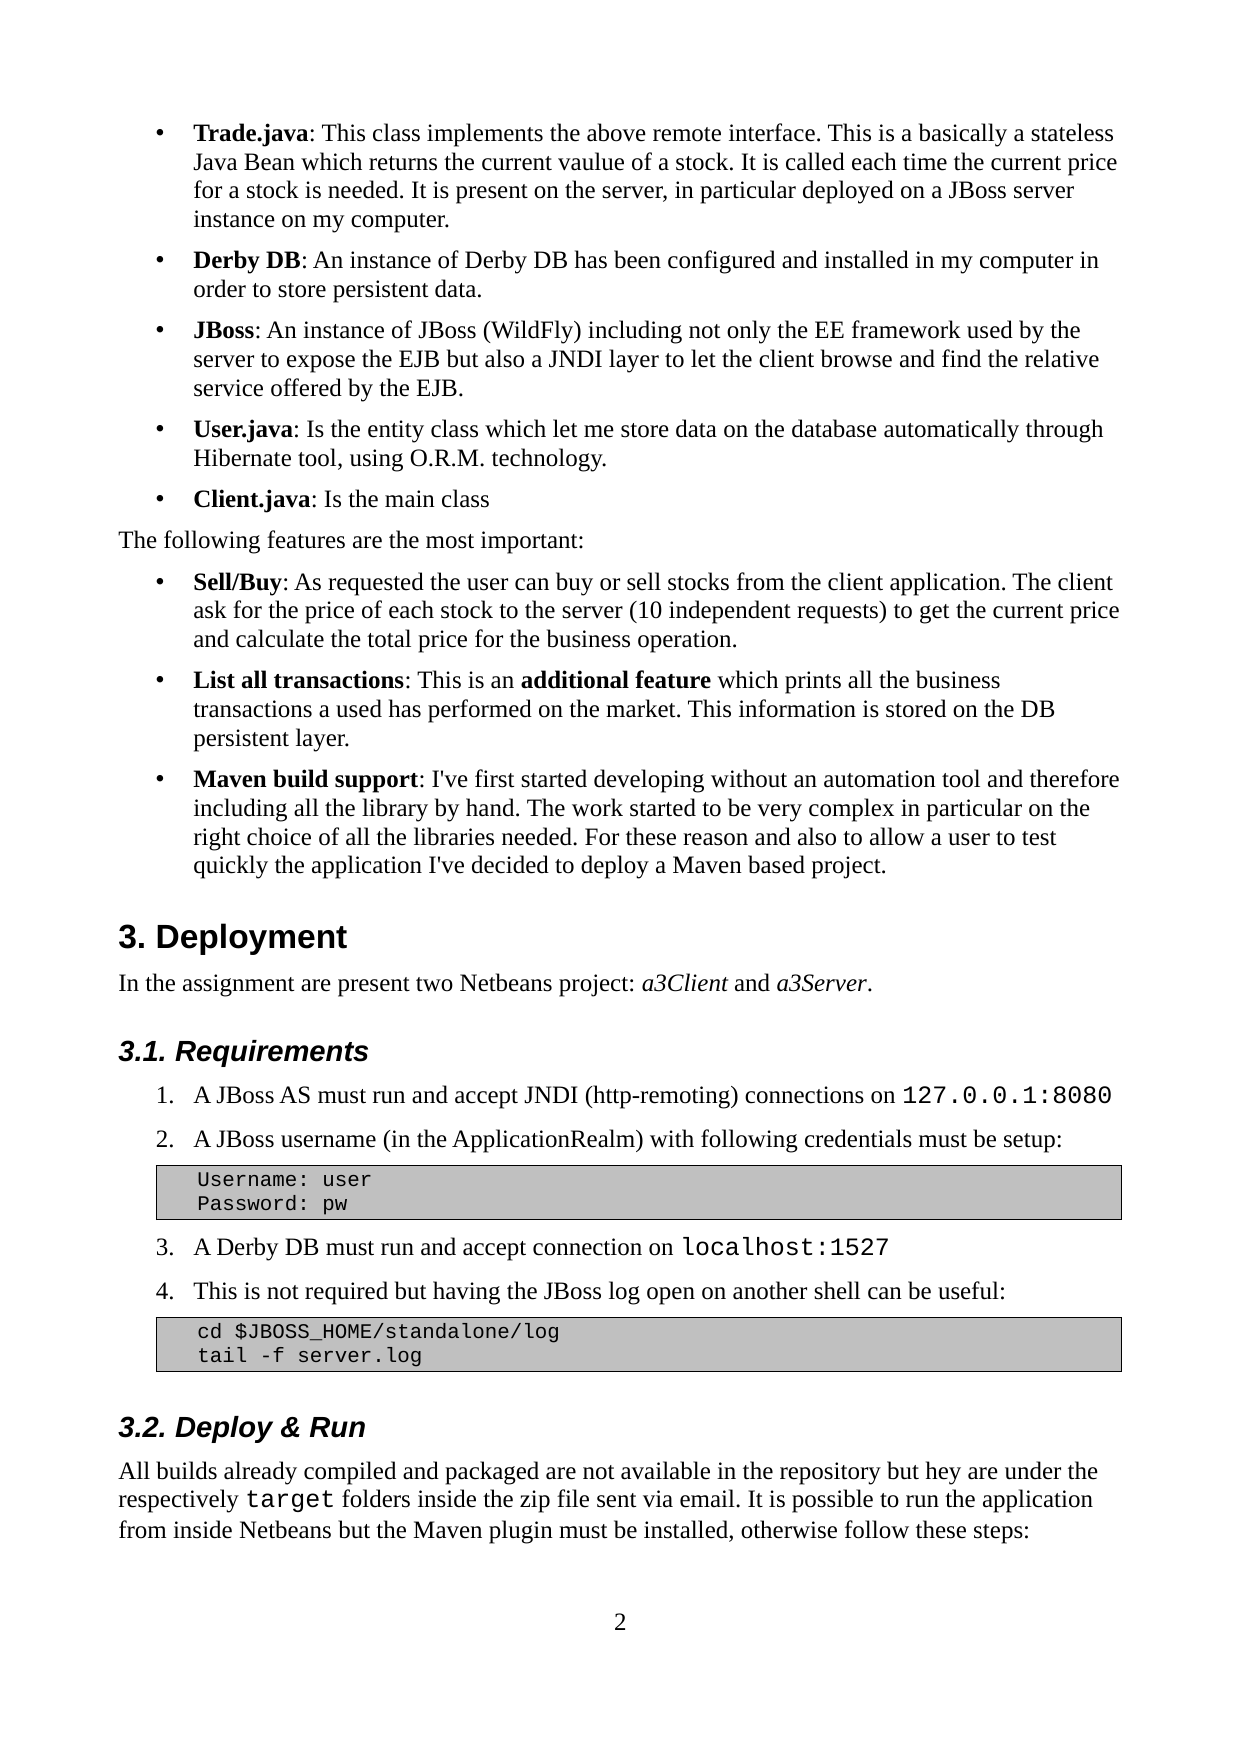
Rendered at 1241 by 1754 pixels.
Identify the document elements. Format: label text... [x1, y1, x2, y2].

subtitle Requirements [118, 1034, 1122, 1068]
list Password: pw [157, 1188, 1121, 1219]
list This is not required but having the JBoss log open on another shell can be useful: [156, 1276, 1122, 1304]
list tail -f server.log [157, 1341, 1121, 1371]
list JBoss: An instance of JBoss (WildFly) including not only the EE framework used by the server to expose the EJB but also a JNDI layer to let the client browse and find the relative service offered by the EJB. [156, 316, 1122, 402]
list A Derby DB must run and accept connection on localhost:1527 [156, 1232, 1122, 1263]
list Maven build support: I've first started developing without an automation tool and therefore including all the library by hand. The work started to be very complex in particular on the right choice of all the libraries needed. For these reason and also to allow a user to test quickly the application I've decided to deploy a Maven based project. [156, 764, 1122, 879]
list Sell/Buy: As requested the user can buy or sell stocks from the client application. The client ask for the price of each stock to the server (10 independent requests) to get the current price and calculate the total price for the business operation. [156, 567, 1122, 653]
list Trade.java: This class implements the above remote interface. This is a basically a stateless Java Bean which returns the current vaulue of a stock. It is called each time the current price for a stock is needed. It is present on the server, in particular deployed on a JBoss server instance on my computer. [156, 118, 1122, 233]
list A JBoss AS must run and accept JNDI (http-remoting) connections on 127.0.0.1:8080 [156, 1080, 1122, 1111]
list User.java: Is the entity class which let me store data on the database automatically through Hibernate tool, using O.R.M. technology. [156, 414, 1122, 472]
text All builds already compiled and packaged are not available in the repository but hey are under the respectively target folders inside the zip file sent via email. It is possible to run the application from inside Netbeans but the Maven plugin must be installed, otherwise follow these steps: [118, 1456, 1122, 1544]
list List all transactions: This is an additional feature which prints all the business transactions a used has performed on the market. This information is stored on the DB persistent layer. [156, 666, 1122, 752]
subtitle Deployment [118, 917, 1122, 956]
list A JBoss username (in the ApplicationRealm) with following credentials must be setup: [156, 1124, 1122, 1152]
list Username: user [157, 1166, 1121, 1188]
text The following features are the most important: [118, 526, 1122, 554]
list cd $JBOSS_HOME/standalone/log [157, 1318, 1121, 1341]
list Client.java: Is the main class [156, 484, 1122, 513]
subtitle Deploy & Run [118, 1410, 1122, 1443]
text In the assignment are present two Netbeans project: a3Client and a3Server. [118, 968, 1122, 997]
list Derby DB: An instance of Derby DB has been configured and installed in my computer in order to store persistent data. [156, 246, 1122, 303]
